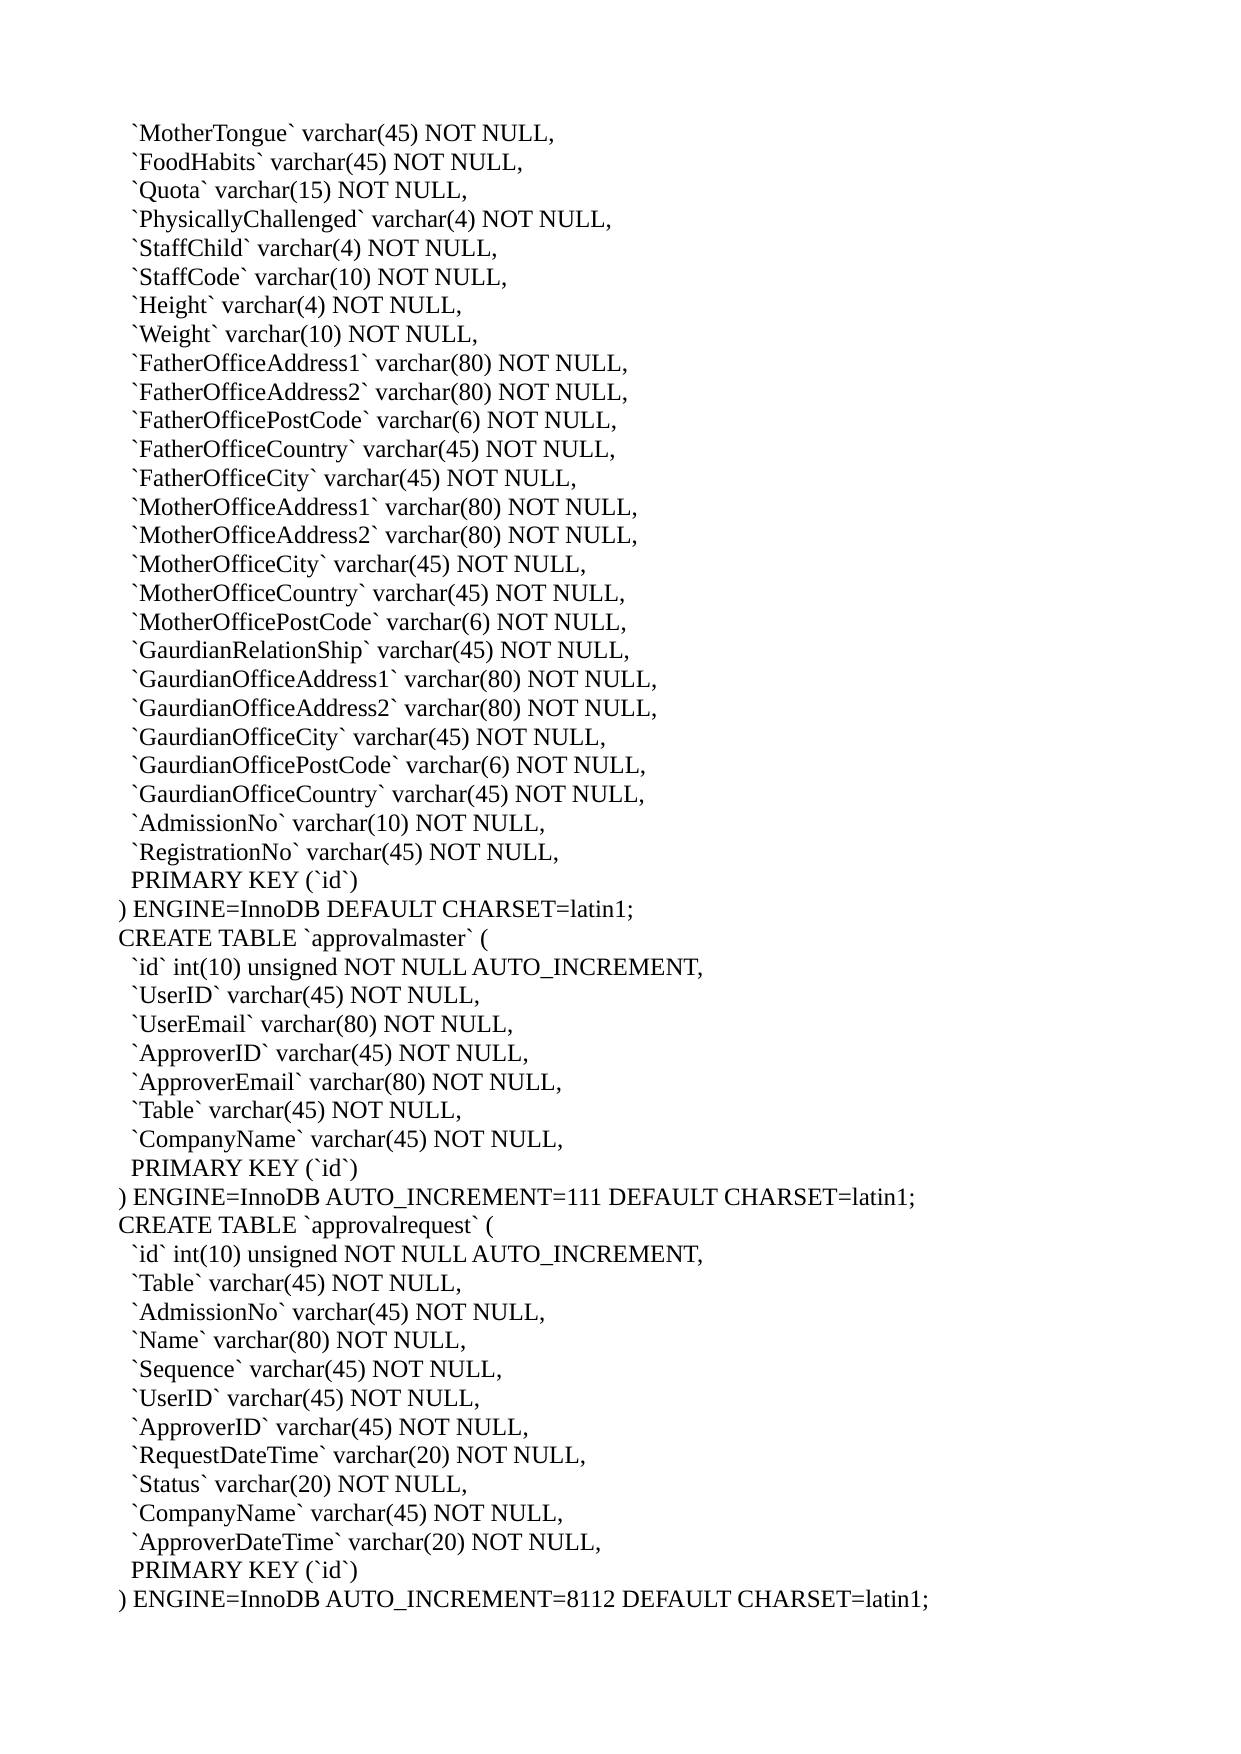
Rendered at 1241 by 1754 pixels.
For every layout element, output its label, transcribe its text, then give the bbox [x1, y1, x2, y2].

text `UserEmail` varchar(80) NOT NULL, [118, 1009, 1122, 1038]
text `UserID` varchar(45) NOT NULL, [118, 1383, 1122, 1412]
text `Name` varchar(80) NOT NULL, [118, 1326, 1122, 1354]
text `ApproverEmail` varchar(80) NOT NULL, [118, 1067, 1122, 1096]
text `id` int(10) unsigned NOT NULL AUTO_INCREMENT, [118, 952, 1122, 981]
text `ApproverID` varchar(45) NOT NULL, [118, 1038, 1122, 1067]
text `GaurdianOfficePostCode` varchar(6) NOT NULL, [118, 751, 1122, 779]
text `GaurdianOfficeAddress2` varchar(80) NOT NULL, [118, 693, 1122, 722]
text `Status` varchar(20) NOT NULL, [118, 1469, 1122, 1498]
text `FoodHabits` varchar(45) NOT NULL, [118, 147, 1122, 176]
text ) ENGINE=InnoDB AUTO_INCREMENT=111 DEFAULT CHARSET=latin1; [118, 1182, 1122, 1211]
text CREATE TABLE `approvalmaster` ( [118, 923, 1122, 952]
text `id` int(10) unsigned NOT NULL AUTO_INCREMENT, [118, 1239, 1122, 1268]
text `MotherOfficeCountry` varchar(45) NOT NULL, [118, 578, 1122, 607]
text `MotherOfficeCity` varchar(45) NOT NULL, [118, 549, 1122, 578]
text `FatherOfficeCountry` varchar(45) NOT NULL, [118, 434, 1122, 463]
text `AdmissionNo` varchar(10) NOT NULL, [118, 808, 1122, 837]
text `MotherOfficePostCode` varchar(6) NOT NULL, [118, 607, 1122, 636]
text `StaffChild` varchar(4) NOT NULL, [118, 233, 1122, 262]
text ) ENGINE=InnoDB AUTO_INCREMENT=8112 DEFAULT CHARSET=latin1; [118, 1584, 1122, 1613]
text `FatherOfficeAddress2` varchar(80) NOT NULL, [118, 377, 1122, 406]
text `PhysicallyChallenged` varchar(4) NOT NULL, [118, 204, 1122, 233]
text `StaffCode` varchar(10) NOT NULL, [118, 262, 1122, 291]
text `MotherOfficeAddress1` varchar(80) NOT NULL, [118, 492, 1122, 521]
text `CompanyName` varchar(45) NOT NULL, [118, 1498, 1122, 1527]
text `UserID` varchar(45) NOT NULL, [118, 981, 1122, 1009]
text `GaurdianOfficeCity` varchar(45) NOT NULL, [118, 722, 1122, 751]
text `FatherOfficeCity` varchar(45) NOT NULL, [118, 463, 1122, 492]
text ) ENGINE=InnoDB DEFAULT CHARSET=latin1; [118, 894, 1122, 923]
text PRIMARY KEY (`id`) [118, 1153, 1122, 1182]
text `MotherTongue` varchar(45) NOT NULL, [118, 118, 1122, 147]
text `Height` varchar(4) NOT NULL, [118, 291, 1122, 319]
text `ApproverID` varchar(45) NOT NULL, [118, 1412, 1122, 1441]
text `MotherOfficeAddress2` varchar(80) NOT NULL, [118, 521, 1122, 549]
text `Weight` varchar(10) NOT NULL, [118, 319, 1122, 348]
text `Table` varchar(45) NOT NULL, [118, 1096, 1122, 1124]
text `FatherOfficeAddress1` varchar(80) NOT NULL, [118, 348, 1122, 377]
text `Quota` varchar(15) NOT NULL, [118, 176, 1122, 204]
text `RequestDateTime` varchar(20) NOT NULL, [118, 1441, 1122, 1469]
text PRIMARY KEY (`id`) [118, 1556, 1122, 1584]
text `GaurdianRelationShip` varchar(45) NOT NULL, [118, 636, 1122, 664]
text `CompanyName` varchar(45) NOT NULL, [118, 1124, 1122, 1153]
text `GaurdianOfficeAddress1` varchar(80) NOT NULL, [118, 664, 1122, 693]
text `ApproverDateTime` varchar(20) NOT NULL, [118, 1527, 1122, 1556]
text `RegistrationNo` varchar(45) NOT NULL, [118, 837, 1122, 866]
text PRIMARY KEY (`id`) [118, 866, 1122, 894]
text `Table` varchar(45) NOT NULL, [118, 1268, 1122, 1297]
text `FatherOfficePostCode` varchar(6) NOT NULL, [118, 406, 1122, 434]
text `GaurdianOfficeCountry` varchar(45) NOT NULL, [118, 779, 1122, 808]
text `AdmissionNo` varchar(45) NOT NULL, [118, 1297, 1122, 1326]
text `Sequence` varchar(45) NOT NULL, [118, 1354, 1122, 1383]
text CREATE TABLE `approvalrequest` ( [118, 1211, 1122, 1239]
